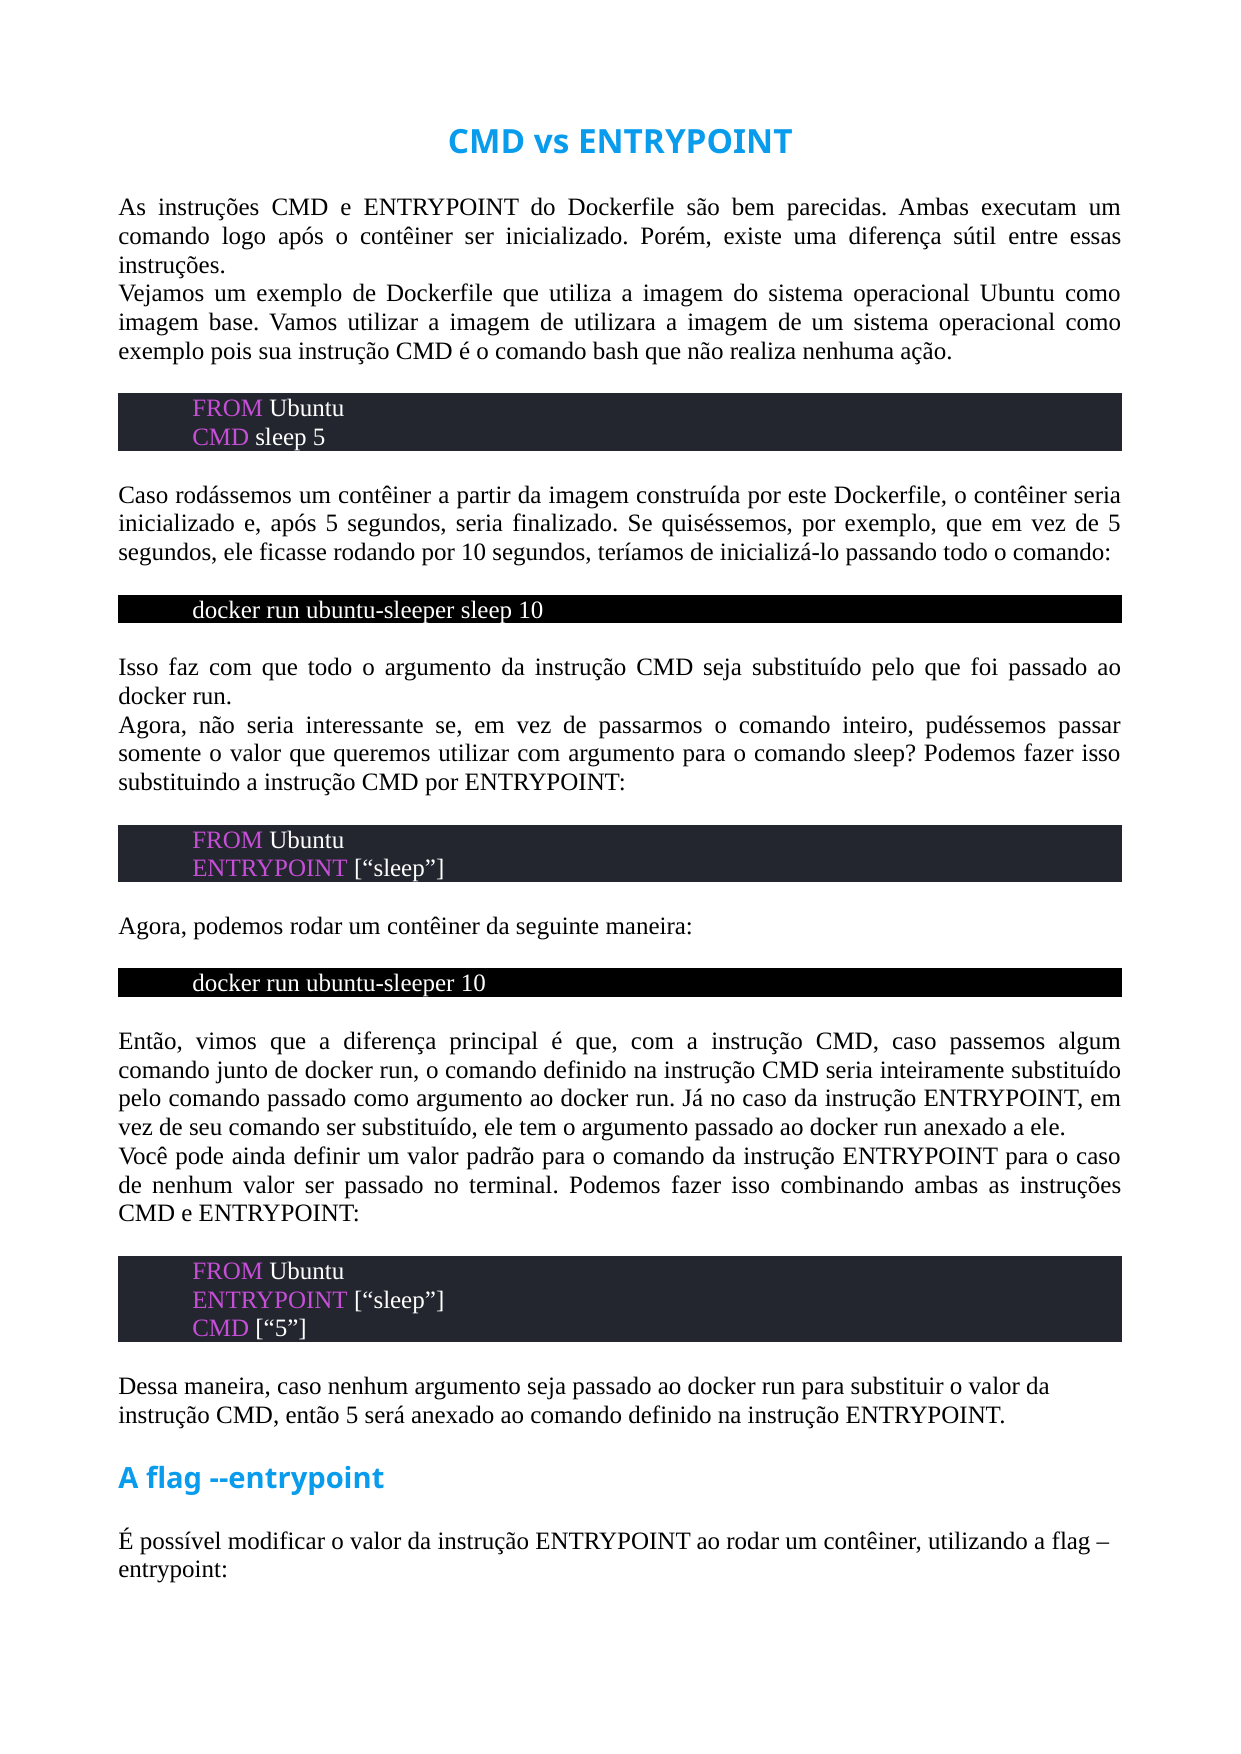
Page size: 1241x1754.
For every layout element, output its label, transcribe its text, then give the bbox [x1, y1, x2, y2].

text CMD vs ENTRYPOINT [118, 118, 1122, 163]
text A flag --entrypoint [118, 1457, 1122, 1497]
text CMD [“5”] [118, 1313, 1122, 1342]
text CMD sleep 5 [118, 422, 1122, 451]
text Vejamos um exemplo de Dockerfile que utiliza a imagem do sistema operacional Ubuntu como imagem base. Vamos utilizar a imagem de utilizara a imagem de um sistema operacional como exemplo pois sua instrução CMD é o comando bash que não realiza nenhuma ação. [118, 278, 1122, 365]
text Você pode ainda definir um valor padrão para o comando da instrução ENTRYPOINT para o caso de nenhum valor ser passado no terminal. Podemos fazer isso combinando ambas as instruções CMD e ENTRYPOINT: [118, 1141, 1122, 1227]
text FROM Ubuntu [118, 1256, 1122, 1285]
text FROM Ubuntu [118, 393, 1122, 422]
text Dessa maneira, caso nenhum argumento seja passado ao docker run para substituir o valor da instrução CMD, então 5 será anexado ao comando definido na instrução ENTRYPOINT. [118, 1371, 1122, 1428]
text ENTRYPOINT [“sleep”] [118, 853, 1122, 882]
text É possível modificar o valor da instrução ENTRYPOINT ao rodar um contêiner, utilizando a flag –entrypoint: [118, 1526, 1122, 1583]
text Isso faz com que todo o argumento da instrução CMD seja substituído pelo que foi passado ao docker run. [118, 652, 1122, 710]
text Então, vimos que a diferença principal é que, com a instrução CMD, caso passemos algum comando junto de docker run, o comando definido na instrução CMD seria inteiramente substituído pelo comando passado como argumento ao docker run. Já no caso da instrução ENTRYPOINT, em vez de seu comando ser substituído, ele tem o argumento passado ao docker run anexado a ele. [118, 1026, 1122, 1141]
text FROM Ubuntu [118, 825, 1122, 853]
text Caso rodássemos um contêiner a partir da imagem construída por este Dockerfile, o contêiner seria inicializado e, após 5 segundos, seria finalizado. Se quiséssemos, por exemplo, que em vez de 5 segundos, ele ficasse rodando por 10 segundos, teríamos de inicializá-lo passando todo o comando: [118, 480, 1122, 566]
text Agora, não seria interessante se, em vez de passarmos o comando inteiro, pudéssemos passar somente o valor que queremos utilizar com argumento para o comando sleep? Podemos fazer isso substituindo a instrução CMD por ENTRYPOINT: [118, 710, 1122, 796]
text ENTRYPOINT [“sleep”] [118, 1285, 1122, 1313]
text docker run ubuntu-sleeper 10 [118, 968, 1122, 997]
text Agora, podemos rodar um contêiner da seguinte maneira: [118, 911, 1122, 940]
text docker run ubuntu-sleeper sleep 10 [118, 595, 1122, 623]
text As instruções CMD e ENTRYPOINT do Dockerfile são bem parecidas. Ambas executam um comando logo após o contêiner ser inicializado. Porém, existe uma diferença sútil entre essas instruções. [118, 192, 1122, 278]
